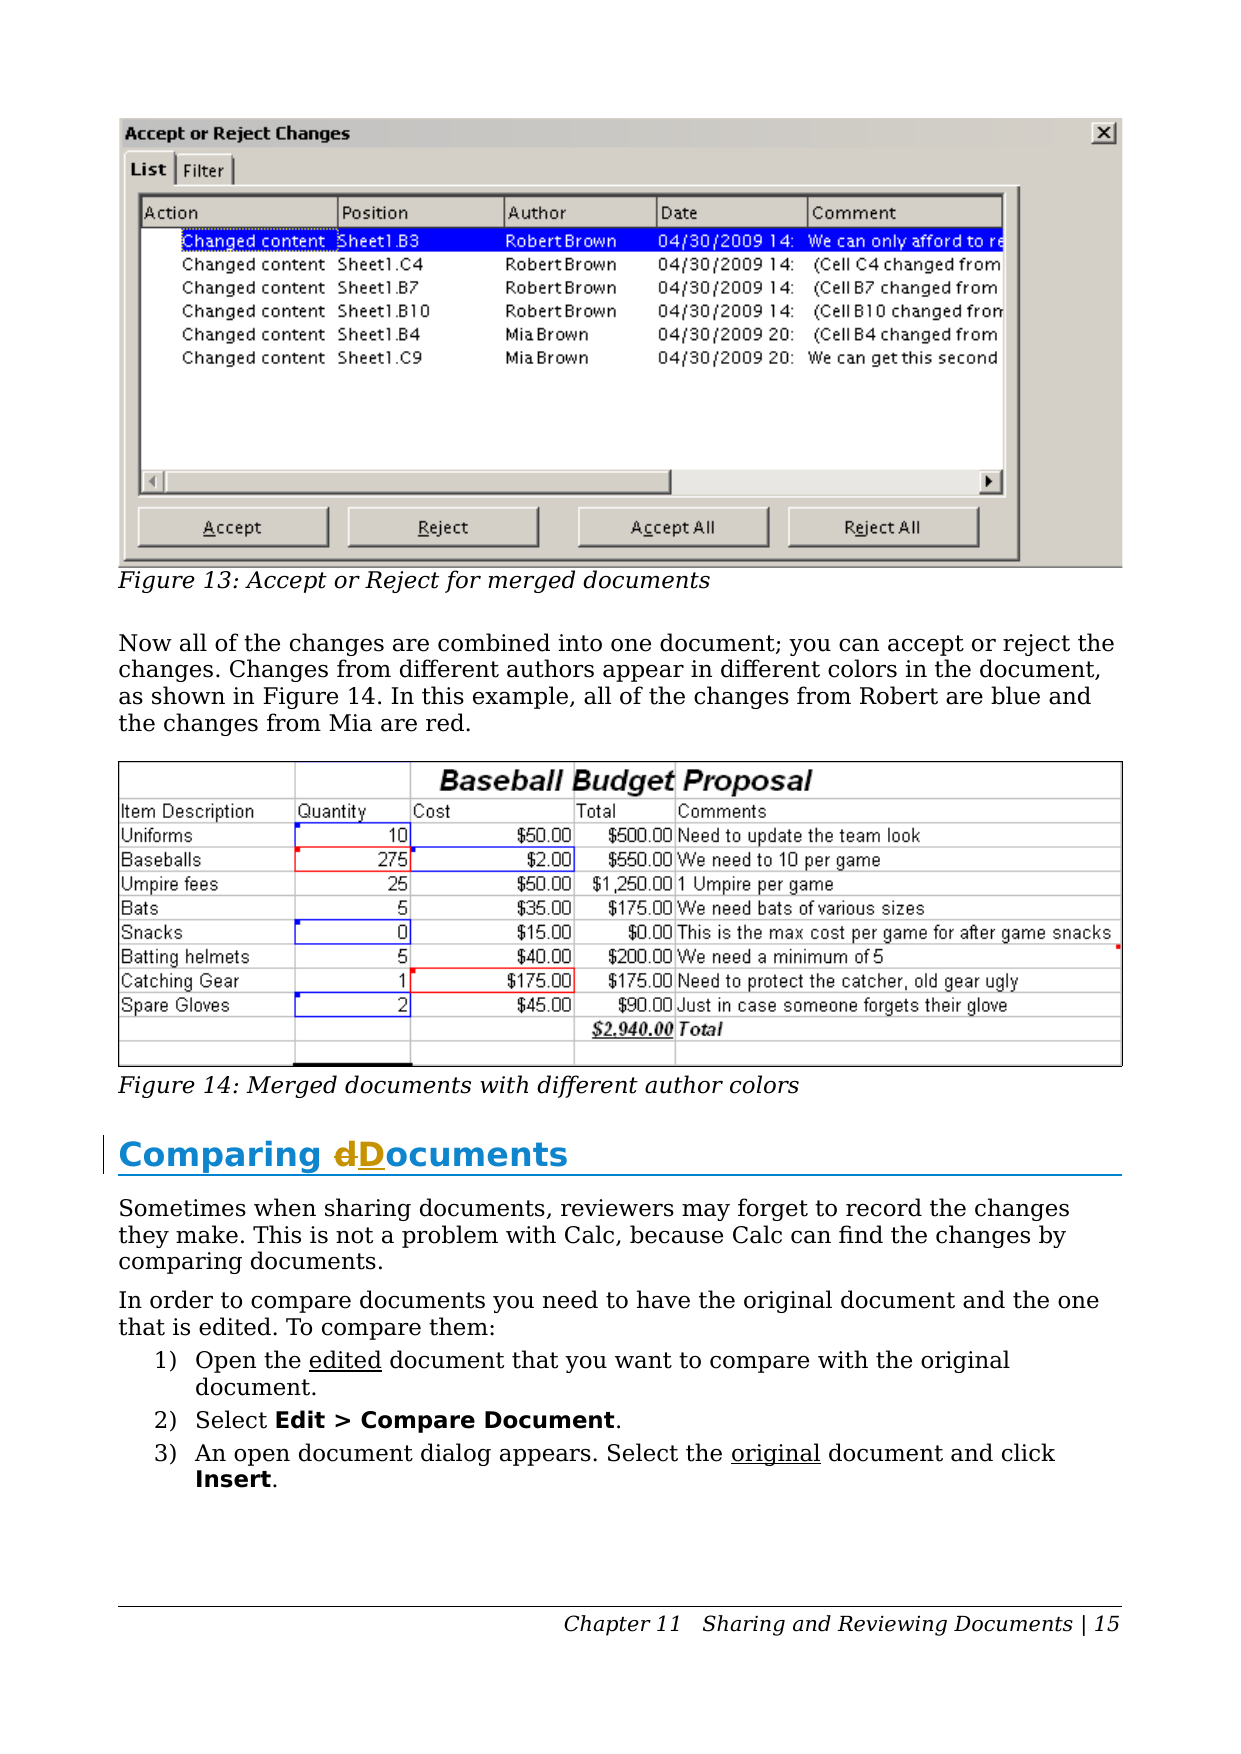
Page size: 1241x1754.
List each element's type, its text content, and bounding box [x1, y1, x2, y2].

text Figure 14: Merged documents with different author colors [118, 1072, 1122, 1099]
text Now all of the changes are combined into one document; you can accept or reject the changes. Changes from different authors appear in different colors in the document, as shown in Figure 14. In this example, all of the changes from Robert are blue and the changes from Mia are red. [118, 630, 1122, 736]
subtitle Comparing Documents [118, 1135, 1122, 1174]
list Open the edited document that you want to compare with the original document. [177, 1347, 1122, 1401]
picture [118, 118, 1123, 568]
text Figure 13: Accept or Reject for merged documents [118, 118, 1127, 594]
list Select Edit > Compare Document. [177, 1407, 1122, 1434]
list In order to compare documents you need to have the original document and the one that is edited. To compare them: [118, 1288, 1122, 1341]
picture [119, 762, 1122, 1066]
list An open document dialog appears. Select the original document and click Insert. [177, 1440, 1122, 1493]
text Sometimes when sharing documents, reviewers may forget to record the changes they make. This is not a problem with Calc, because Calc can find the changes by comparing documents. [118, 1195, 1122, 1275]
